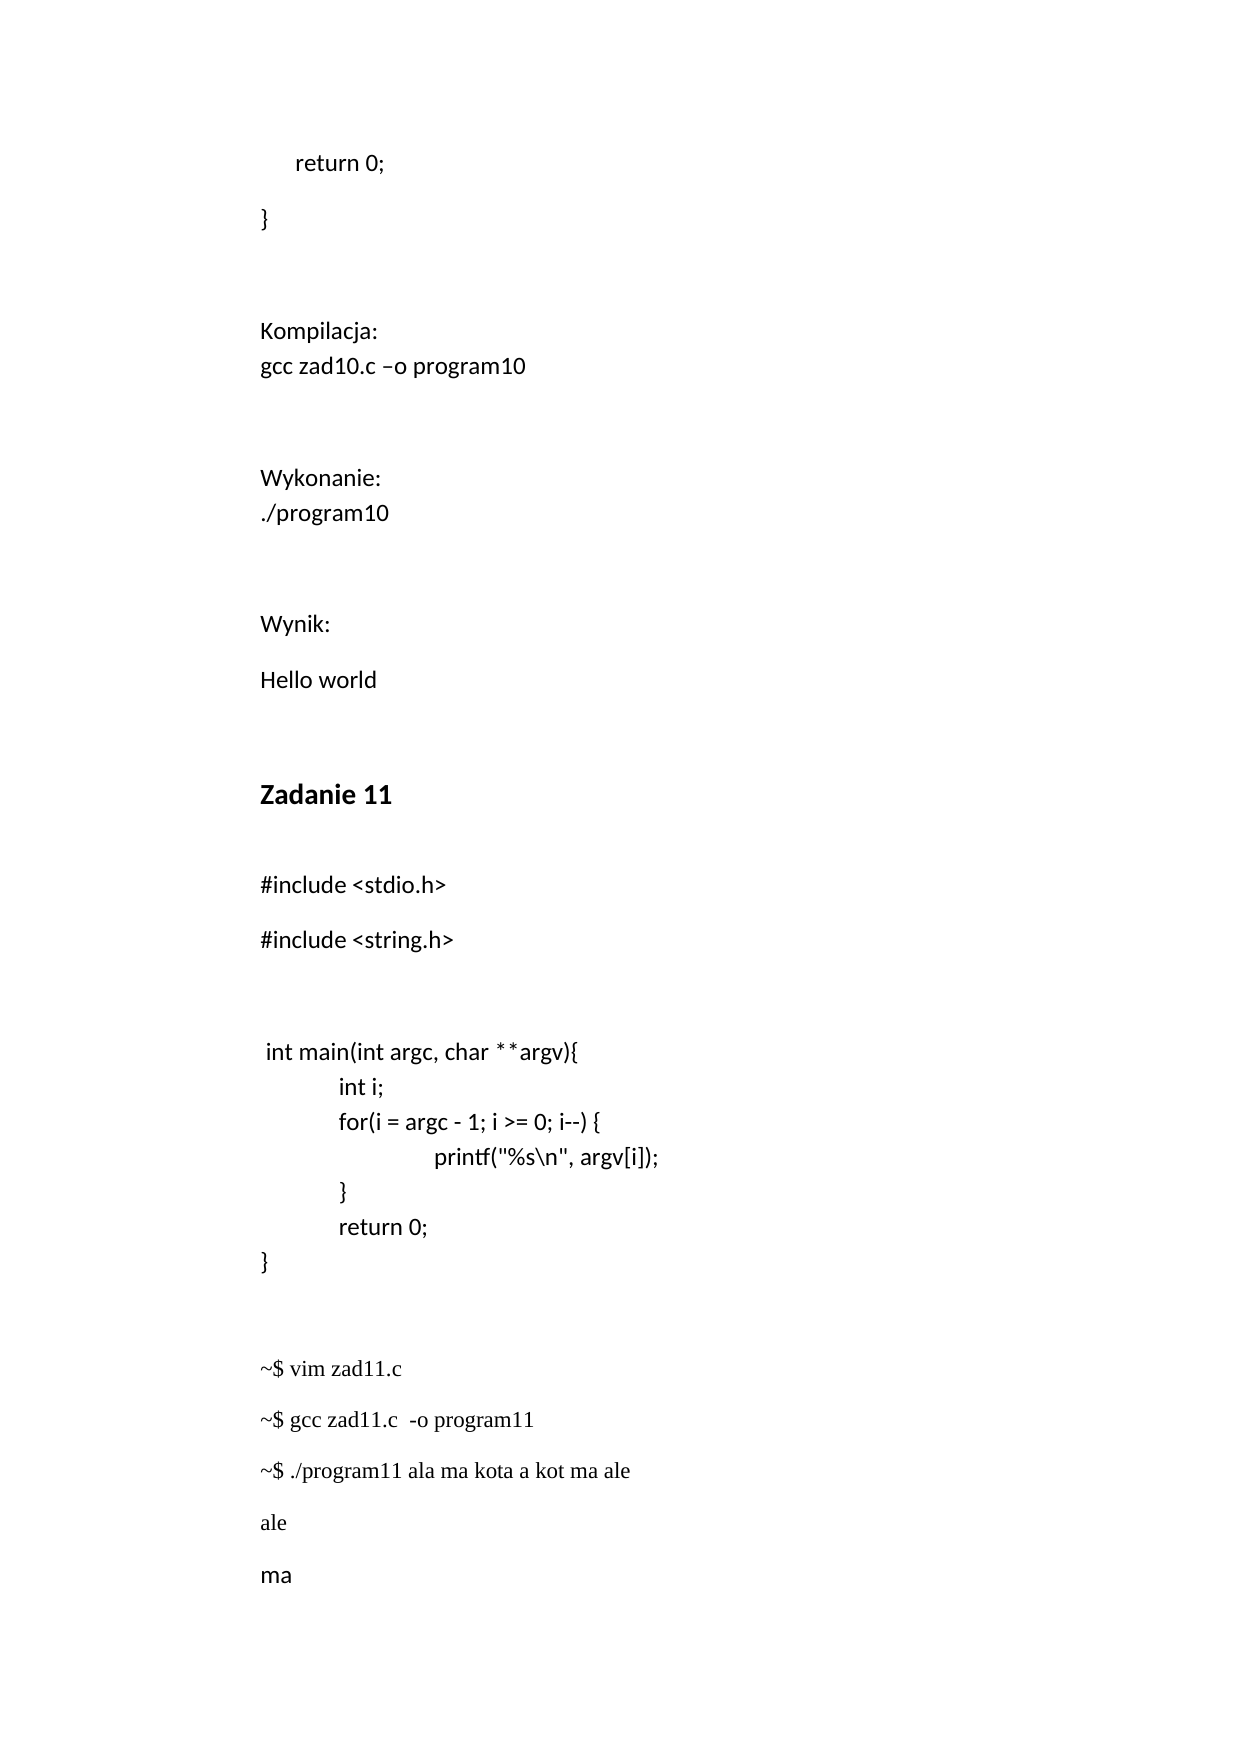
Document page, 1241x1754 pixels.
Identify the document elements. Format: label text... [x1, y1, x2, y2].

list #include <stdio.h> [260, 869, 1093, 899]
list ~$ vim zad11.c [260, 1355, 1093, 1382]
list ma [260, 1559, 1093, 1590]
text printf("%s\n", argv[i]); [148, 1141, 1093, 1172]
list Wykonanie: ./program10 [260, 462, 1093, 527]
list Wynik: [260, 608, 1093, 639]
list Kompilacja: gcc zad10.c –o program10 [260, 315, 1093, 381]
list #include <string.h> [260, 924, 1093, 955]
list Hello world [260, 664, 1093, 695]
text } [148, 1176, 1093, 1207]
text return 0; [148, 1211, 1093, 1242]
list ~$ ./program11 ala ma kota a kot ma ale [260, 1457, 1093, 1484]
text int main(int argc, char **argv){ [148, 1036, 1093, 1067]
list } [260, 203, 1093, 234]
list } [260, 1246, 1093, 1277]
text for(i = argc - 1; i >= 0; i--) { [148, 1106, 1093, 1137]
list ale [260, 1508, 1093, 1535]
text int i; [148, 1071, 1093, 1102]
list return 0; [260, 148, 1093, 178]
list ~$ gcc zad11.c -o program11 [260, 1406, 1093, 1433]
list Zadanie 11 [260, 776, 1093, 844]
